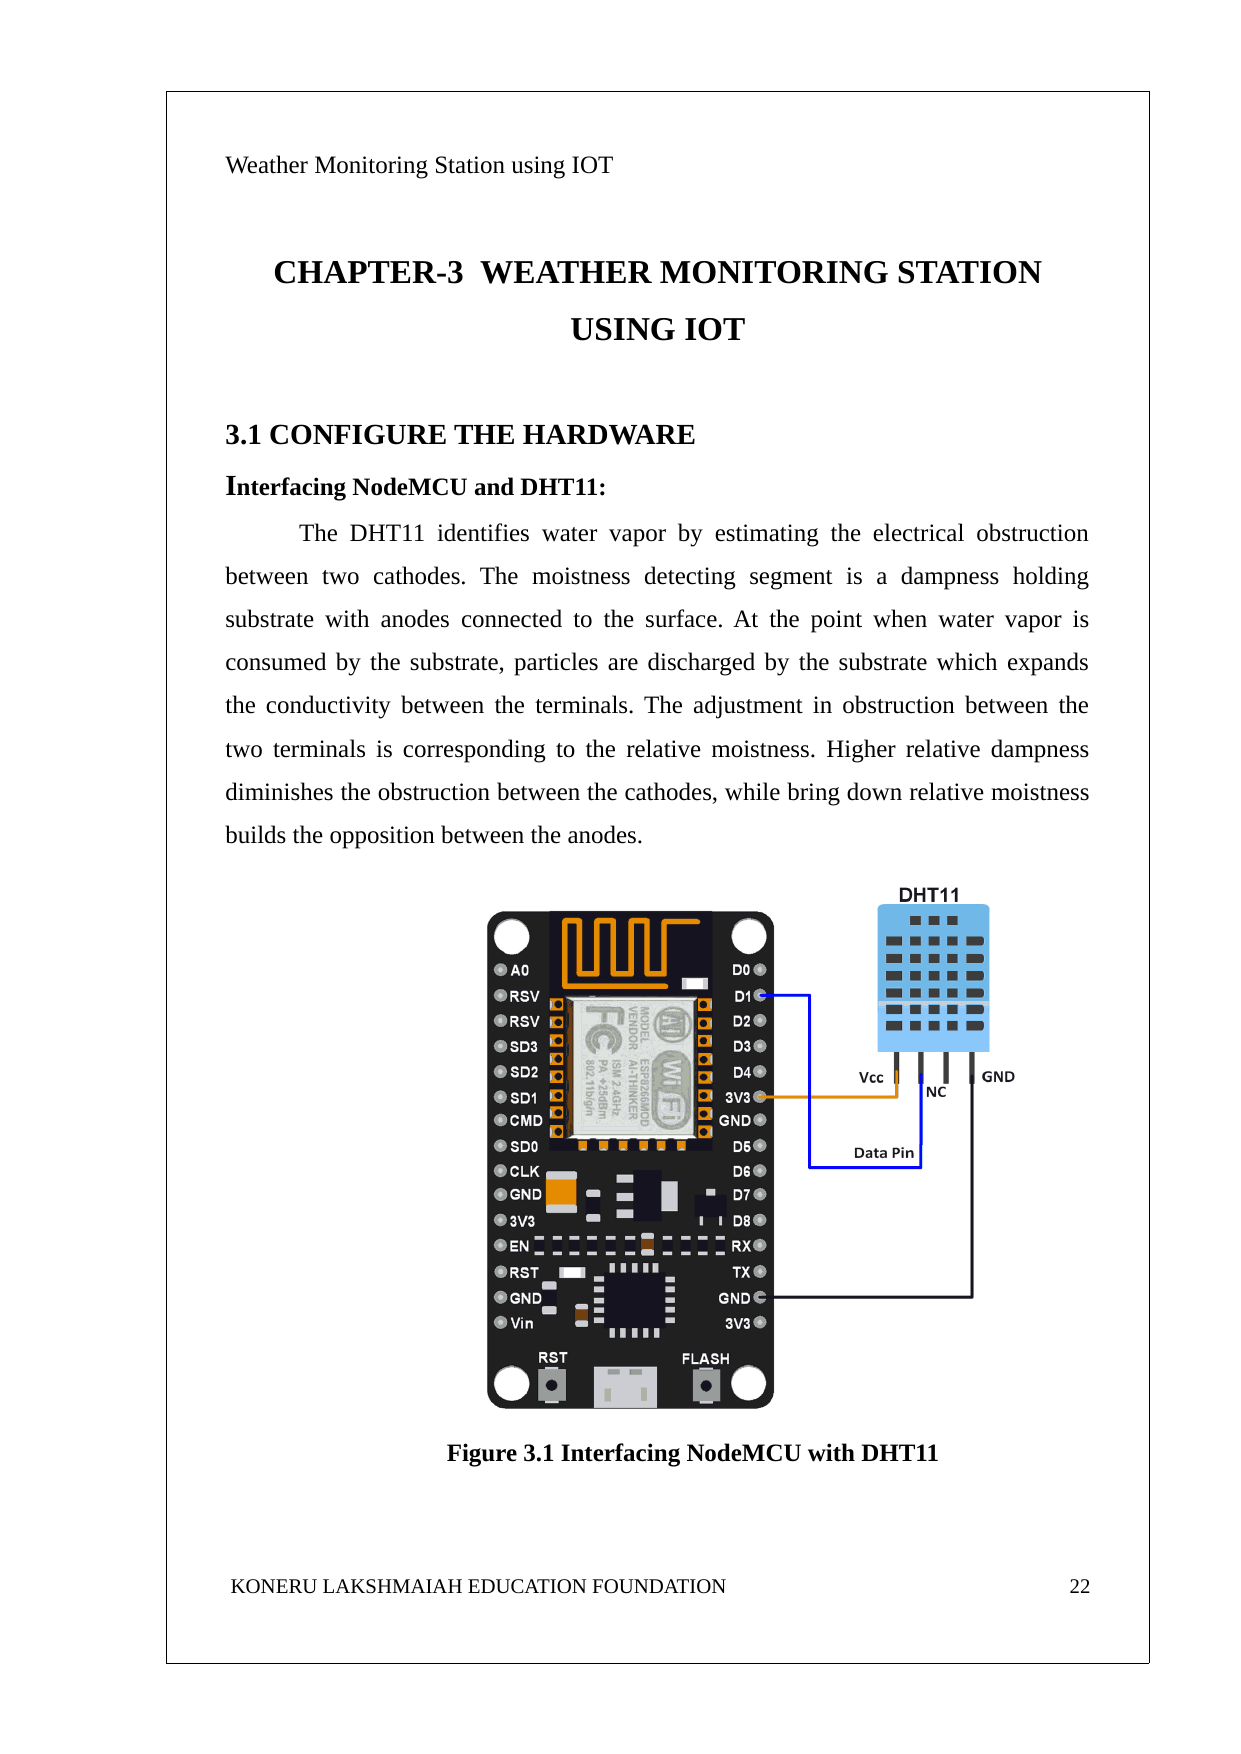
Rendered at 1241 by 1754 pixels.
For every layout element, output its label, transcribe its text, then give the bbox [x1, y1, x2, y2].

text Interfacing NodeMCU and DHT11: [225, 468, 1090, 501]
text 3.1 CONFIGURE THE HARDWARE [225, 417, 1090, 451]
text Figure 3.1 Interfacing NodeMCU with DHT11 [225, 863, 1090, 1467]
text The DHT11 identifies water vapor by estimating the electrical obstruction between two cathodes. The moistness detecting segment is a dampness holding substrate with anodes connected to the surface. At the point when water vapor is consumed by the substrate, particles are discharged by the substrate which expands the conductivity between the terminals. The adjustment in obstruction between the two terminals is corresponding to the relative moistness. Higher relative dampness diminishes the obstruction between the cathodes, while bring down relative moistness builds the opposition between the anodes. [225, 518, 1090, 849]
picture [245, 875, 1061, 1417]
text CHAPTER-3 WEATHER MONITORING STATION USING IOT [225, 252, 1090, 348]
